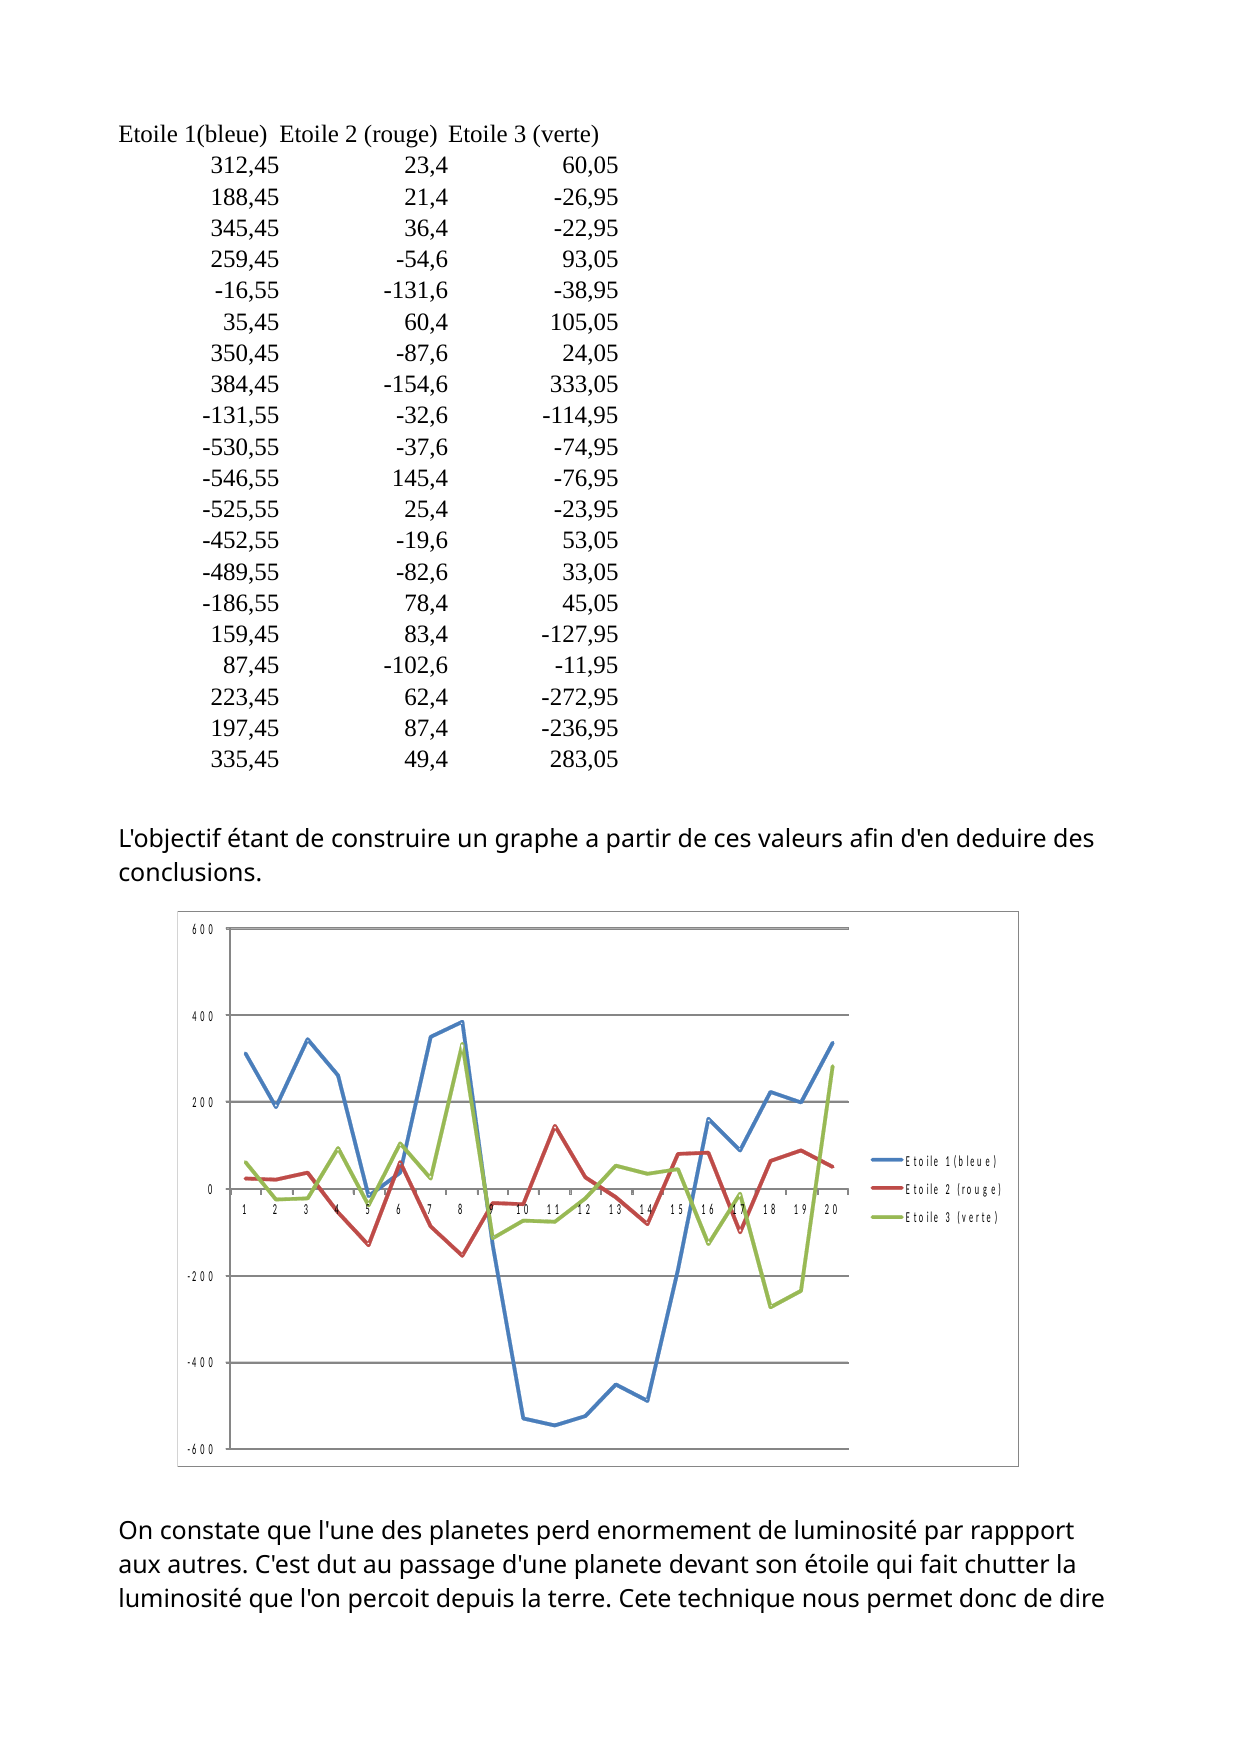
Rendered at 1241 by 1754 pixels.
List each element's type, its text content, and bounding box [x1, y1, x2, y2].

table_cell -23,95 [448, 493, 618, 524]
table_cell -131,6 [279, 274, 448, 306]
table_cell 145,4 [279, 462, 448, 493]
table_cell 49,4 [279, 743, 448, 774]
table_cell -16,55 [118, 274, 279, 306]
table_cell 25,4 [279, 493, 448, 524]
table_cell -546,55 [118, 462, 279, 493]
table_cell -154,6 [279, 368, 448, 399]
table_cell -74,95 [448, 431, 618, 462]
table_cell 93,05 [448, 243, 618, 274]
table_cell -489,55 [118, 556, 279, 587]
table_cell 87,4 [279, 712, 448, 743]
table_cell -525,55 [118, 493, 279, 524]
table_cell -19,6 [279, 524, 448, 556]
table_cell -11,95 [448, 649, 618, 681]
table_header Etoile 2 (rouge) [279, 118, 448, 149]
table_cell 105,05 [448, 306, 618, 337]
table_cell 312,45 [118, 149, 279, 181]
table_cell 283,05 [448, 743, 618, 774]
table_cell 384,45 [118, 368, 279, 399]
table_cell -102,6 [279, 649, 448, 681]
table_cell 188,45 [118, 181, 279, 212]
table_cell 197,45 [118, 712, 279, 743]
table_cell -87,6 [279, 337, 448, 368]
table_cell 33,05 [448, 556, 618, 587]
table_cell -452,55 [118, 524, 279, 556]
table_cell -272,95 [448, 681, 618, 712]
table_cell -114,95 [448, 399, 618, 431]
table_cell 159,45 [118, 618, 279, 649]
table_header Etoile 3 (verte) [448, 118, 618, 149]
table_cell 78,4 [279, 587, 448, 618]
table_cell 45,05 [448, 587, 618, 618]
table_cell 259,45 [118, 243, 279, 274]
table_header Etoile 1(bleue) [118, 118, 279, 149]
table_cell 21,4 [279, 181, 448, 212]
table_cell -82,6 [279, 556, 448, 587]
table_cell -54,6 [279, 243, 448, 274]
table_cell -38,95 [448, 274, 618, 306]
table_cell -32,6 [279, 399, 448, 431]
table_cell 87,45 [118, 649, 279, 681]
table_cell 83,4 [279, 618, 448, 649]
table_cell 333,05 [448, 368, 618, 399]
table_cell 350,45 [118, 337, 279, 368]
table_cell 223,45 [118, 681, 279, 712]
table_cell -37,6 [279, 431, 448, 462]
table_cell 23,4 [279, 149, 448, 181]
table_cell 60,05 [448, 149, 618, 181]
table_cell -236,95 [448, 712, 618, 743]
table_cell -131,55 [118, 399, 279, 431]
text On constate que l'une des planetes perd enormement de luminosité par rappport aux autres. C'est dut au passage d'une planete devant son étoile qui fait chutter la luminosité que l'on percoit depuis la terre. Cete technique nous permet donc de dire [118, 1513, 1122, 1615]
table_cell -186,55 [118, 587, 279, 618]
table_cell -76,95 [448, 462, 618, 493]
table_cell 53,05 [448, 524, 618, 556]
text L'objectif étant de construire un graphe a partir de ces valeurs afin d'en deduire des conclusions. [118, 821, 1122, 889]
table_cell 24,05 [448, 337, 618, 368]
table_cell 35,45 [118, 306, 279, 337]
table_cell -22,95 [448, 212, 618, 243]
table_cell -530,55 [118, 431, 279, 462]
table_cell 345,45 [118, 212, 279, 243]
table_cell 62,4 [279, 681, 448, 712]
table_cell 60,4 [279, 306, 448, 337]
table_cell -26,95 [448, 181, 618, 212]
table_cell -127,95 [448, 618, 618, 649]
table_cell 36,4 [279, 212, 448, 243]
table_cell 335,45 [118, 743, 279, 774]
